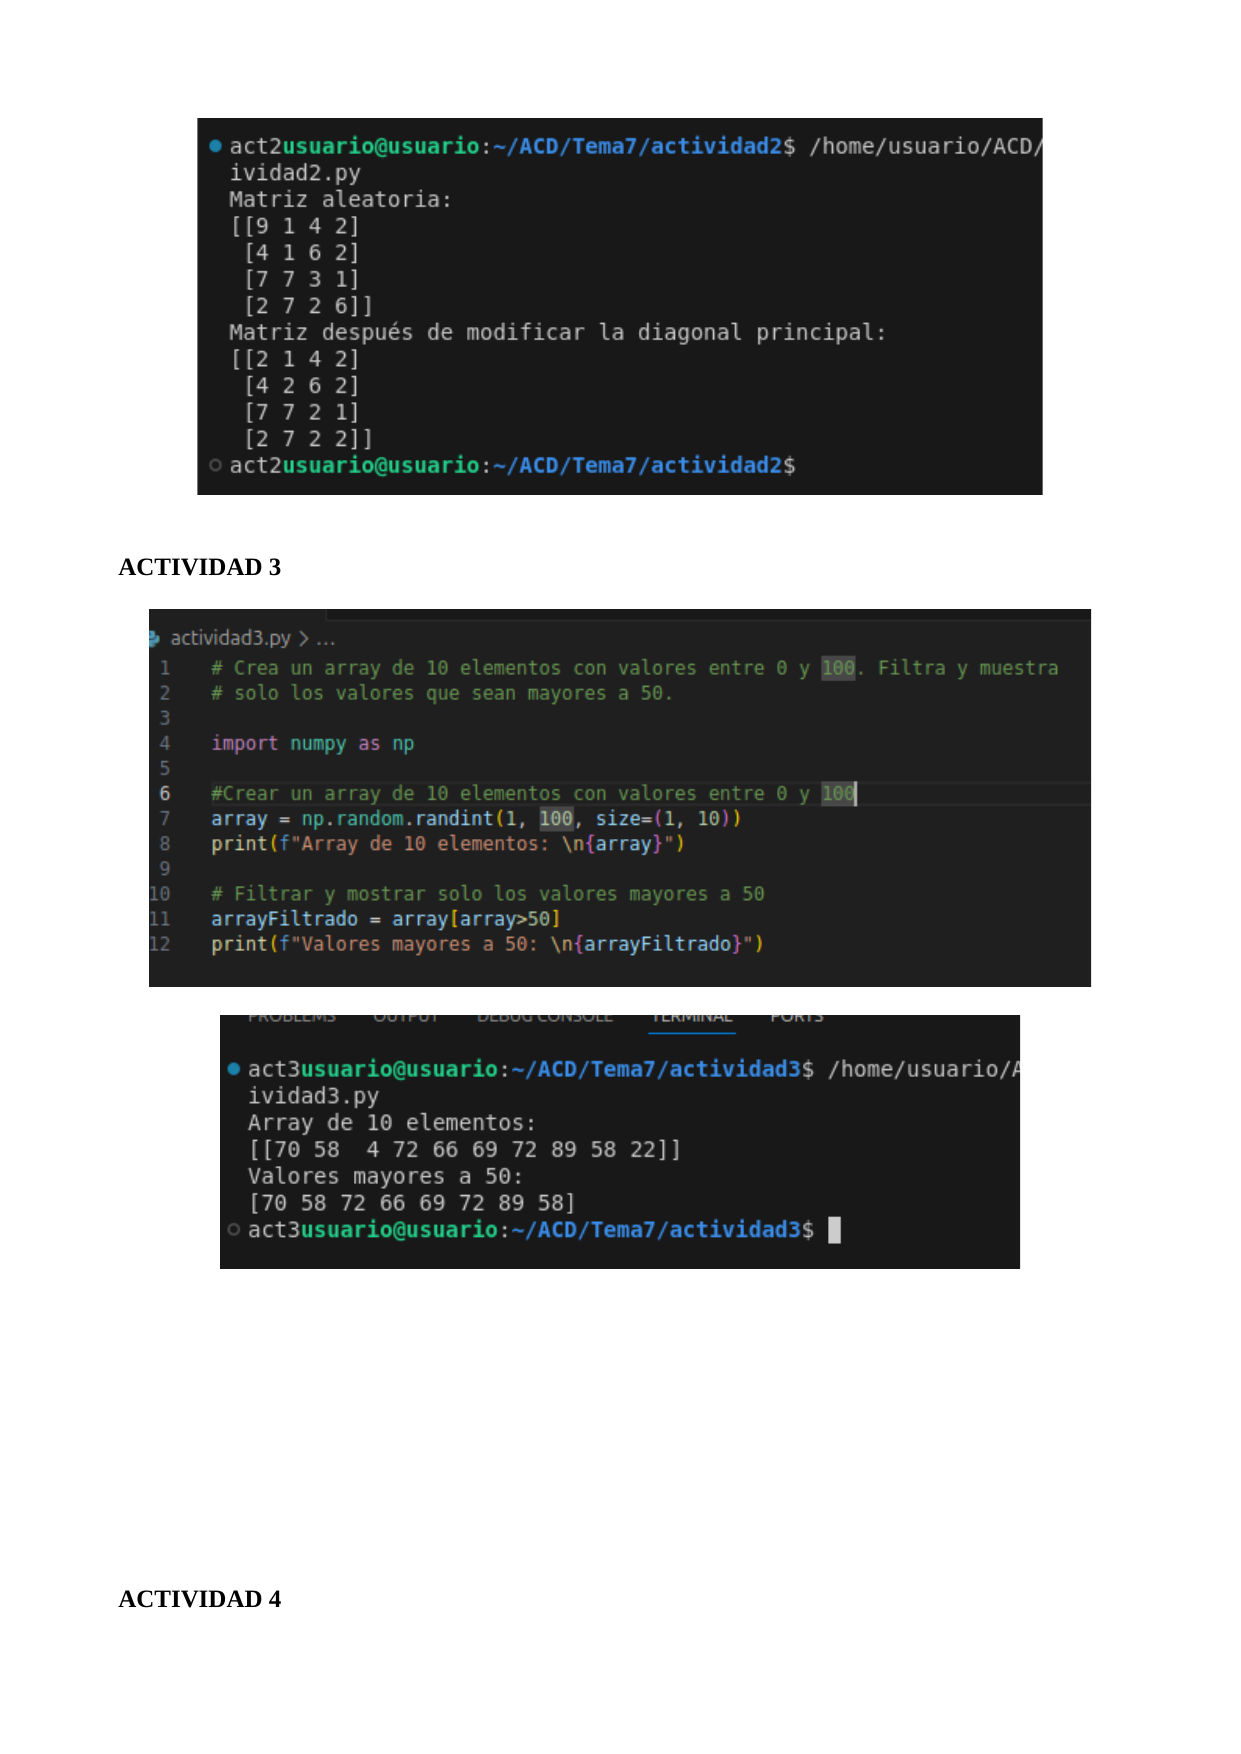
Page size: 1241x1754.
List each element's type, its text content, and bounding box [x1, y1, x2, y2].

text ACTIVIDAD 4 [118, 1584, 1122, 1613]
text ACTIVIDAD 3 [118, 552, 1122, 581]
picture [220, 1015, 1020, 1269]
picture [149, 609, 1092, 987]
picture [197, 118, 1043, 495]
